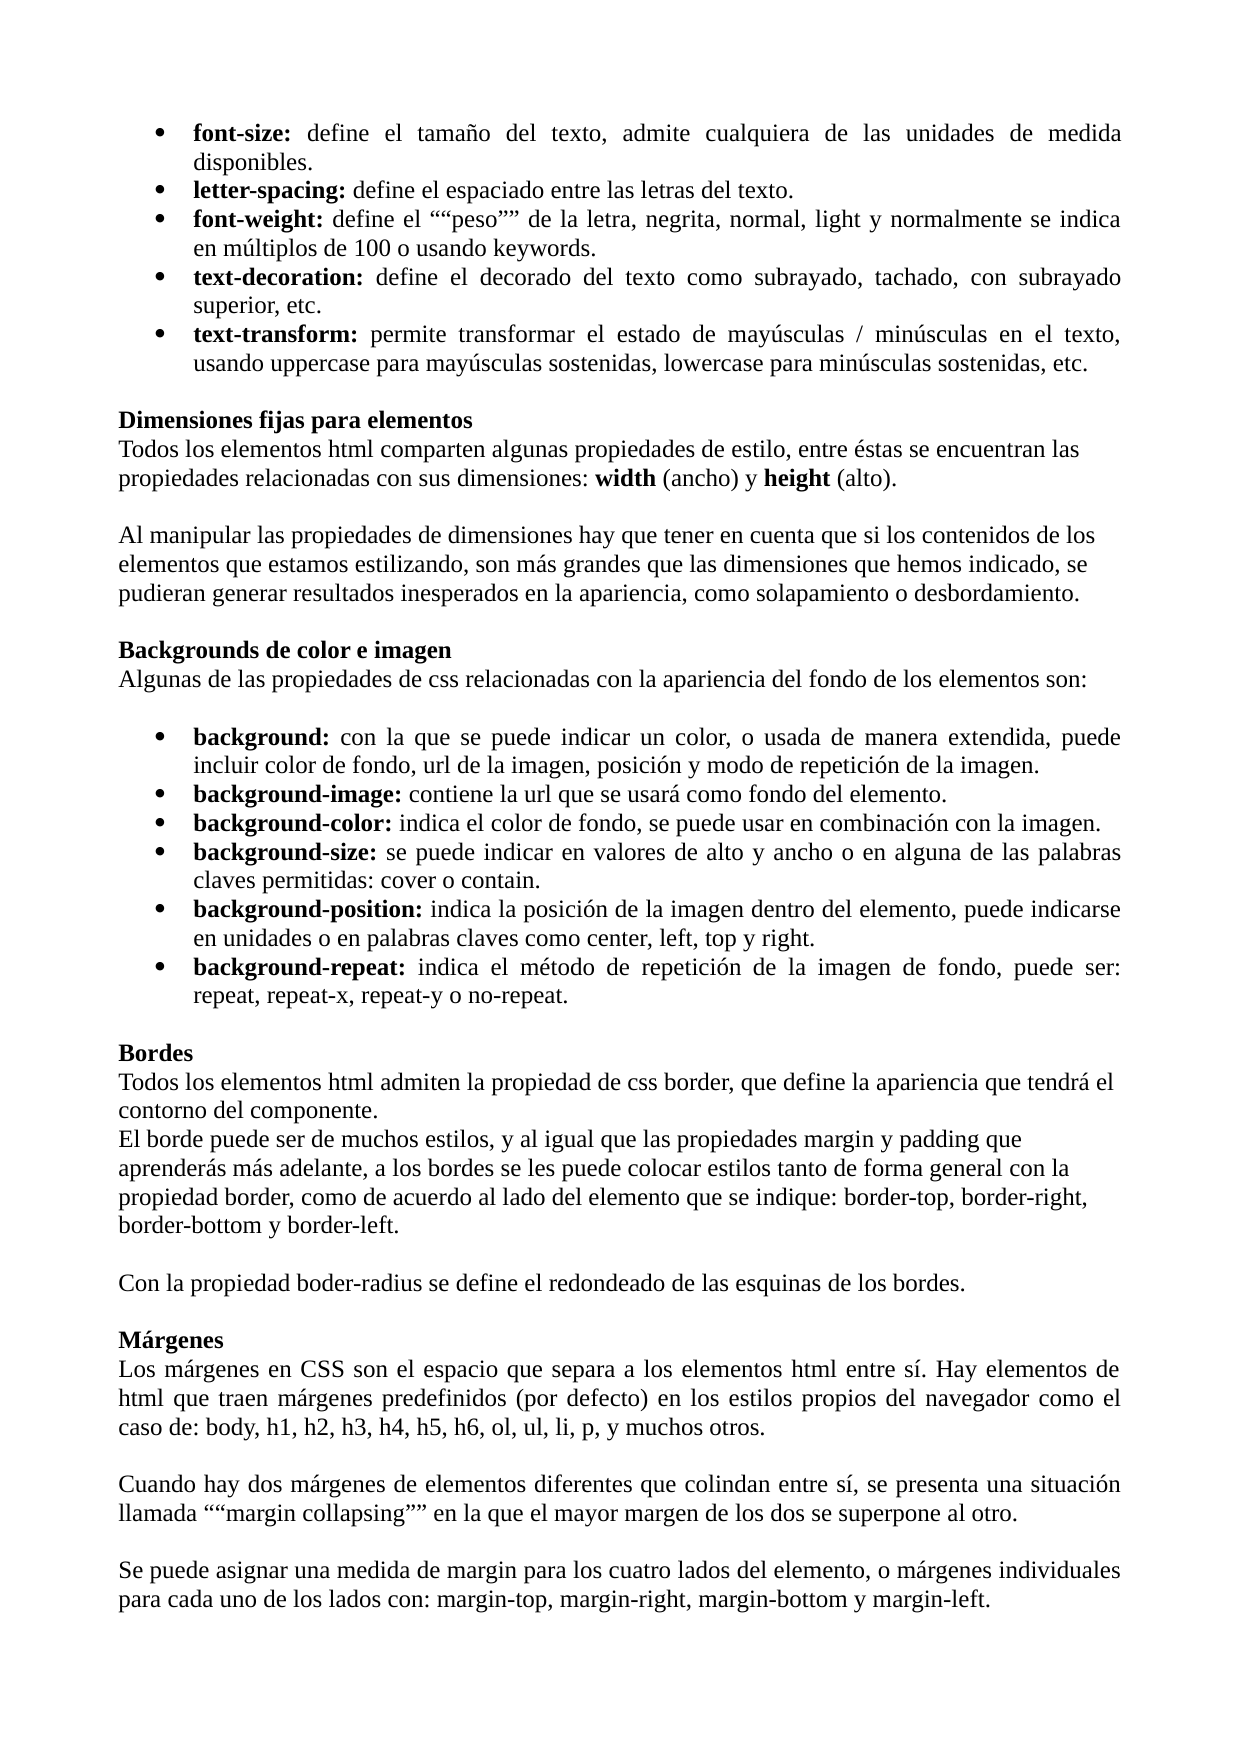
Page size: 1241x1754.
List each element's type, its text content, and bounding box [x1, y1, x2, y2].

list background-size: se puede indicar en valores de alto y ancho o en alguna de las palabras claves permitidas: cover o contain. [156, 837, 1122, 894]
list background-position: indica la posición de la imagen dentro del elemento, puede indicarse en unidades o en palabras claves como center, left, top y right. [156, 894, 1122, 952]
list letter-spacing: define el espaciado entre las letras del texto. [156, 176, 1122, 204]
text Backgrounds de color e imagen [118, 636, 1122, 664]
list background-color: indica el color de fondo, se puede usar en combinación con la imagen. [156, 808, 1122, 837]
list font-size: define el tamaño del texto, admite cualquiera de las unidades de medida disponibles. [156, 118, 1122, 176]
text Los márgenes en CSS son el espacio que separa a los elementos html entre sí. Hay elementos de html que traen márgenes predefinidos (por defecto) en los estilos propios del navegador como el caso de: body, h1, h2, h3, h4, h5, h6, ol, ul, li, p, y muchos otros. [118, 1354, 1122, 1441]
list background-image: contiene la url que se usará como fondo del elemento. [156, 779, 1122, 808]
text Todos los elementos html comparten algunas propiedades de estilo, entre éstas se encuentran las propiedades relacionadas con sus dimensiones: width (ancho) y height (alto). [118, 434, 1122, 492]
text Algunas de las propiedades de css relacionadas con la apariencia del fondo de los elementos son: [118, 664, 1122, 693]
text Todos los elementos html admiten la propiedad de css border, que define la apariencia que tendrá el contorno del componente. [118, 1067, 1122, 1124]
list background-repeat: indica el método de repetición de la imagen de fondo, puede ser: repeat, repeat-x, repeat-y o no-repeat. [156, 952, 1122, 1009]
text Al manipular las propiedades de dimensiones hay que tener en cuenta que si los contenidos de los elementos que estamos estilizando, son más grandes que las dimensiones que hemos indicado, se pudieran generar resultados inesperados en la apariencia, como solapamiento o desbordamiento. [118, 521, 1122, 607]
text Dimensiones fijas para elementos [118, 406, 1122, 434]
list text-transform: permite transformar el estado de mayúsculas / minúsculas en el texto, usando uppercase para mayúsculas sostenidas, lowercase para minúsculas sostenidas, etc. [156, 319, 1122, 377]
list text-decoration: define el decorado del texto como subrayado, tachado, con subrayado superior, etc. [156, 262, 1122, 319]
text El borde puede ser de muchos estilos, y al igual que las propiedades margin y padding que aprenderás más adelante, a los bordes se les puede colocar estilos tanto de forma general con la propiedad border, como de acuerdo al lado del elemento que se indique: border-top, border-right, border-bottom y border-left. [118, 1124, 1122, 1239]
text Bordes [118, 1038, 1122, 1067]
text Con la propiedad boder-radius se define el redondeado de las esquinas de los bordes. [118, 1268, 1122, 1297]
list background: con la que se puede indicar un color, o usada de manera extendida, puede incluir color de fondo, url de la imagen, posición y modo de repetición de la imagen. [156, 722, 1122, 779]
text Se puede asignar una medida de margin para los cuatro lados del elemento, o márgenes individuales para cada uno de los lados con: margin-top, margin-right, margin-bottom y margin-left. [118, 1556, 1122, 1613]
list font-weight: define el ““peso”” de la letra, negrita, normal, light y normalmente se indica en múltiplos de 100 o usando keywords. [156, 204, 1122, 262]
text Márgenes [118, 1326, 1122, 1354]
text Cuando hay dos márgenes de elementos diferentes que colindan entre sí, se presenta una situación llamada ““margin collapsing”” en la que el mayor margen de los dos se superpone al otro. [118, 1469, 1122, 1527]
